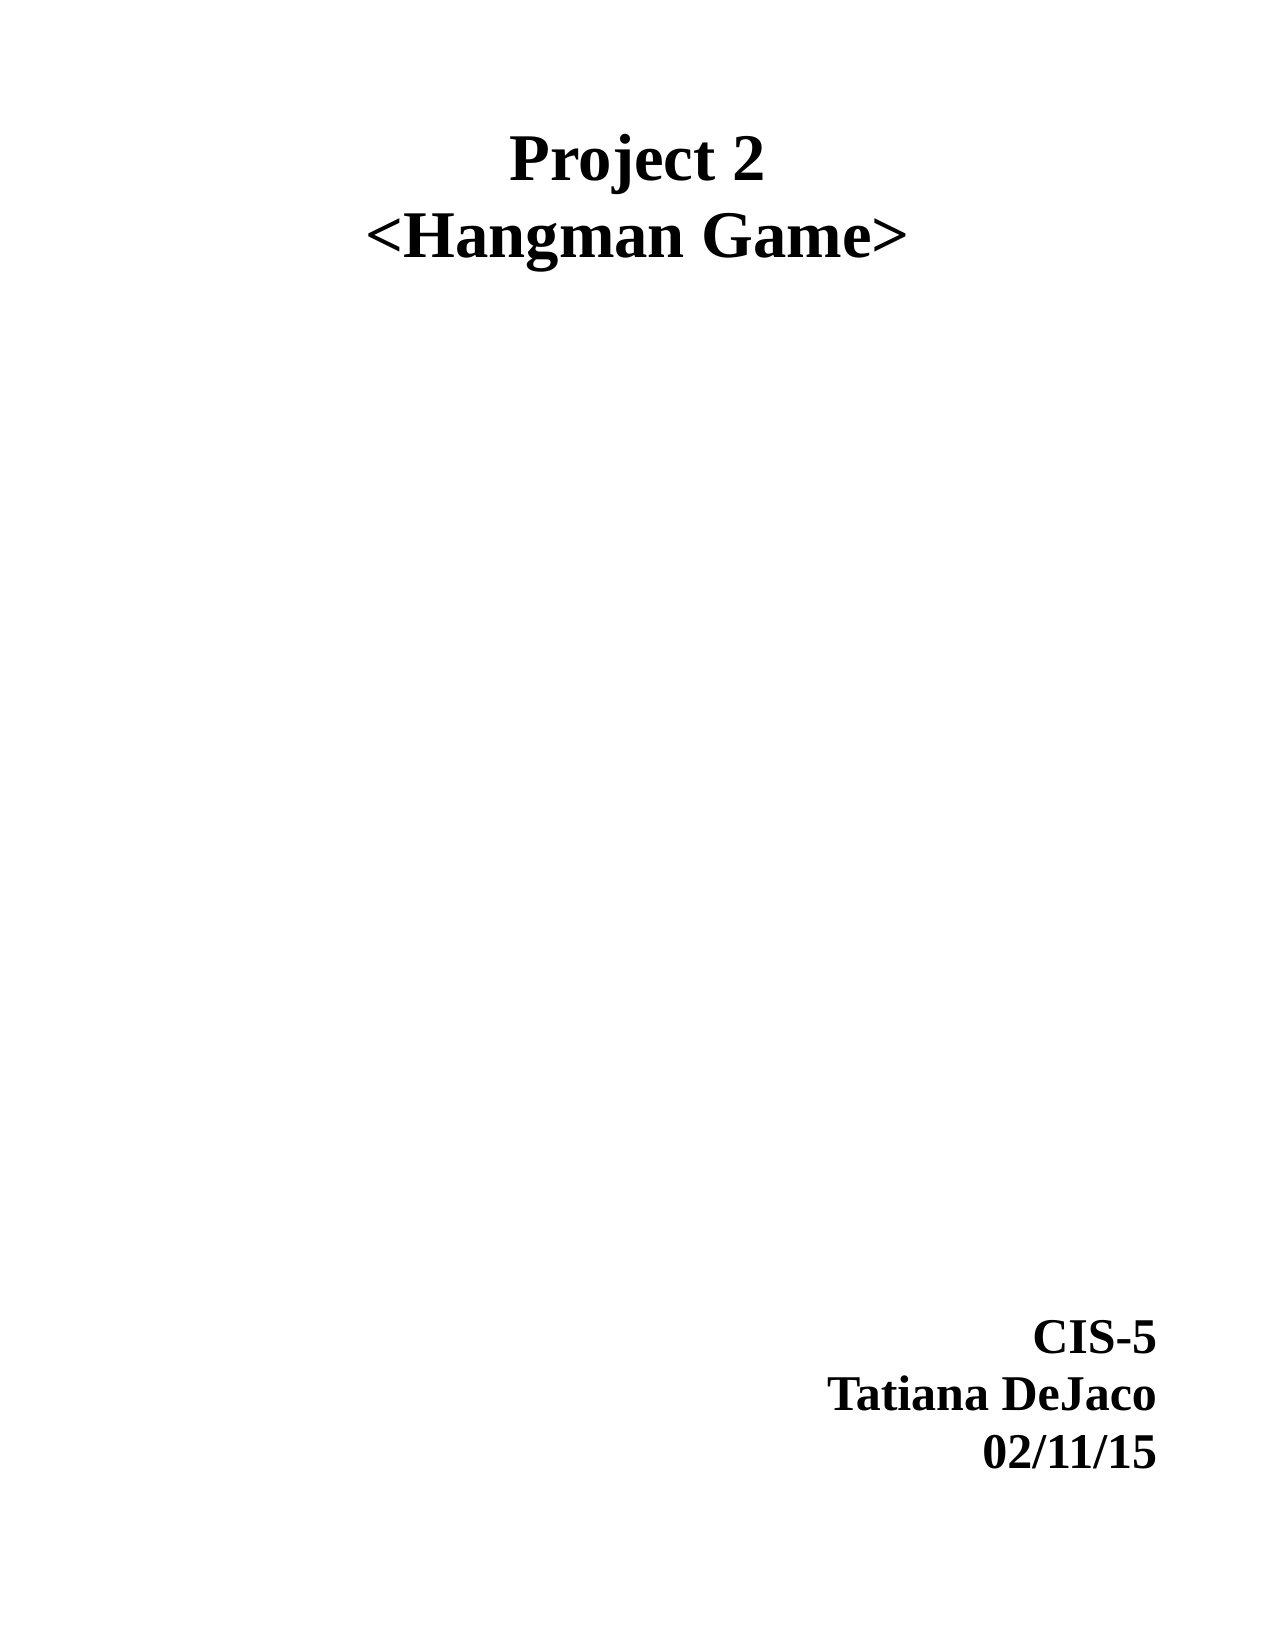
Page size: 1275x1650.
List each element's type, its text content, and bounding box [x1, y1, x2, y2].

text 02/11/15 [118, 1421, 1157, 1479]
text CIS-5 [118, 1306, 1157, 1364]
text Project 2 [118, 118, 1157, 195]
text Tatiana DeJaco [118, 1364, 1157, 1421]
text <Hangman Game> [118, 195, 1157, 271]
